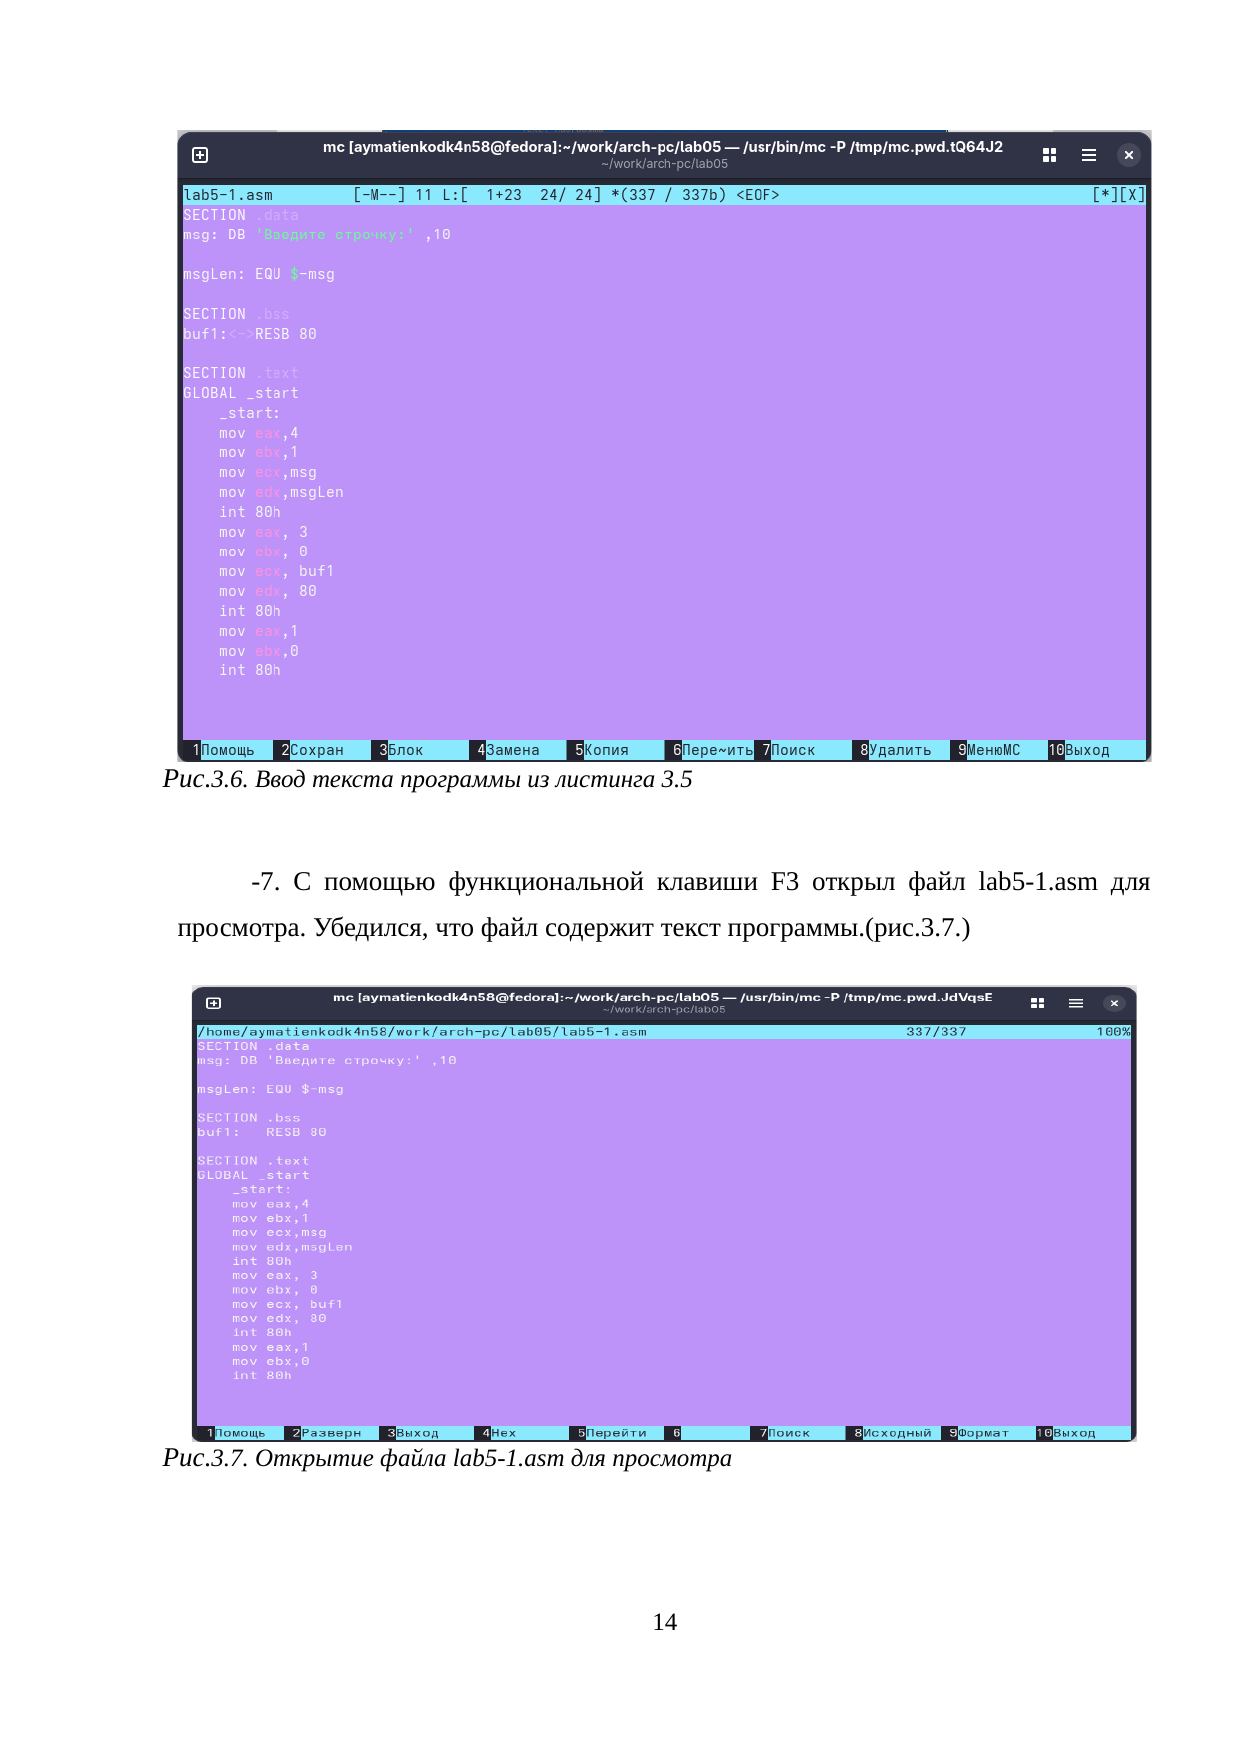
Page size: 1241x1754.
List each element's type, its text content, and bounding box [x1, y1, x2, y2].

picture [177, 130, 1152, 762]
text -7. С помощью функциональной клавиши F3 открыл файл lab5-1.asm для просмотра. Убедился, что файл содержит текст программы.(рис.3.7.) [177, 865, 1152, 943]
text Рис.3.7. Открытие файла lab5-1.asm для просмотра [162, 985, 1166, 1473]
picture [191, 985, 1137, 1442]
text Рис.3.6. Ввод текста программы из листинга 3.5 [162, 131, 1166, 793]
